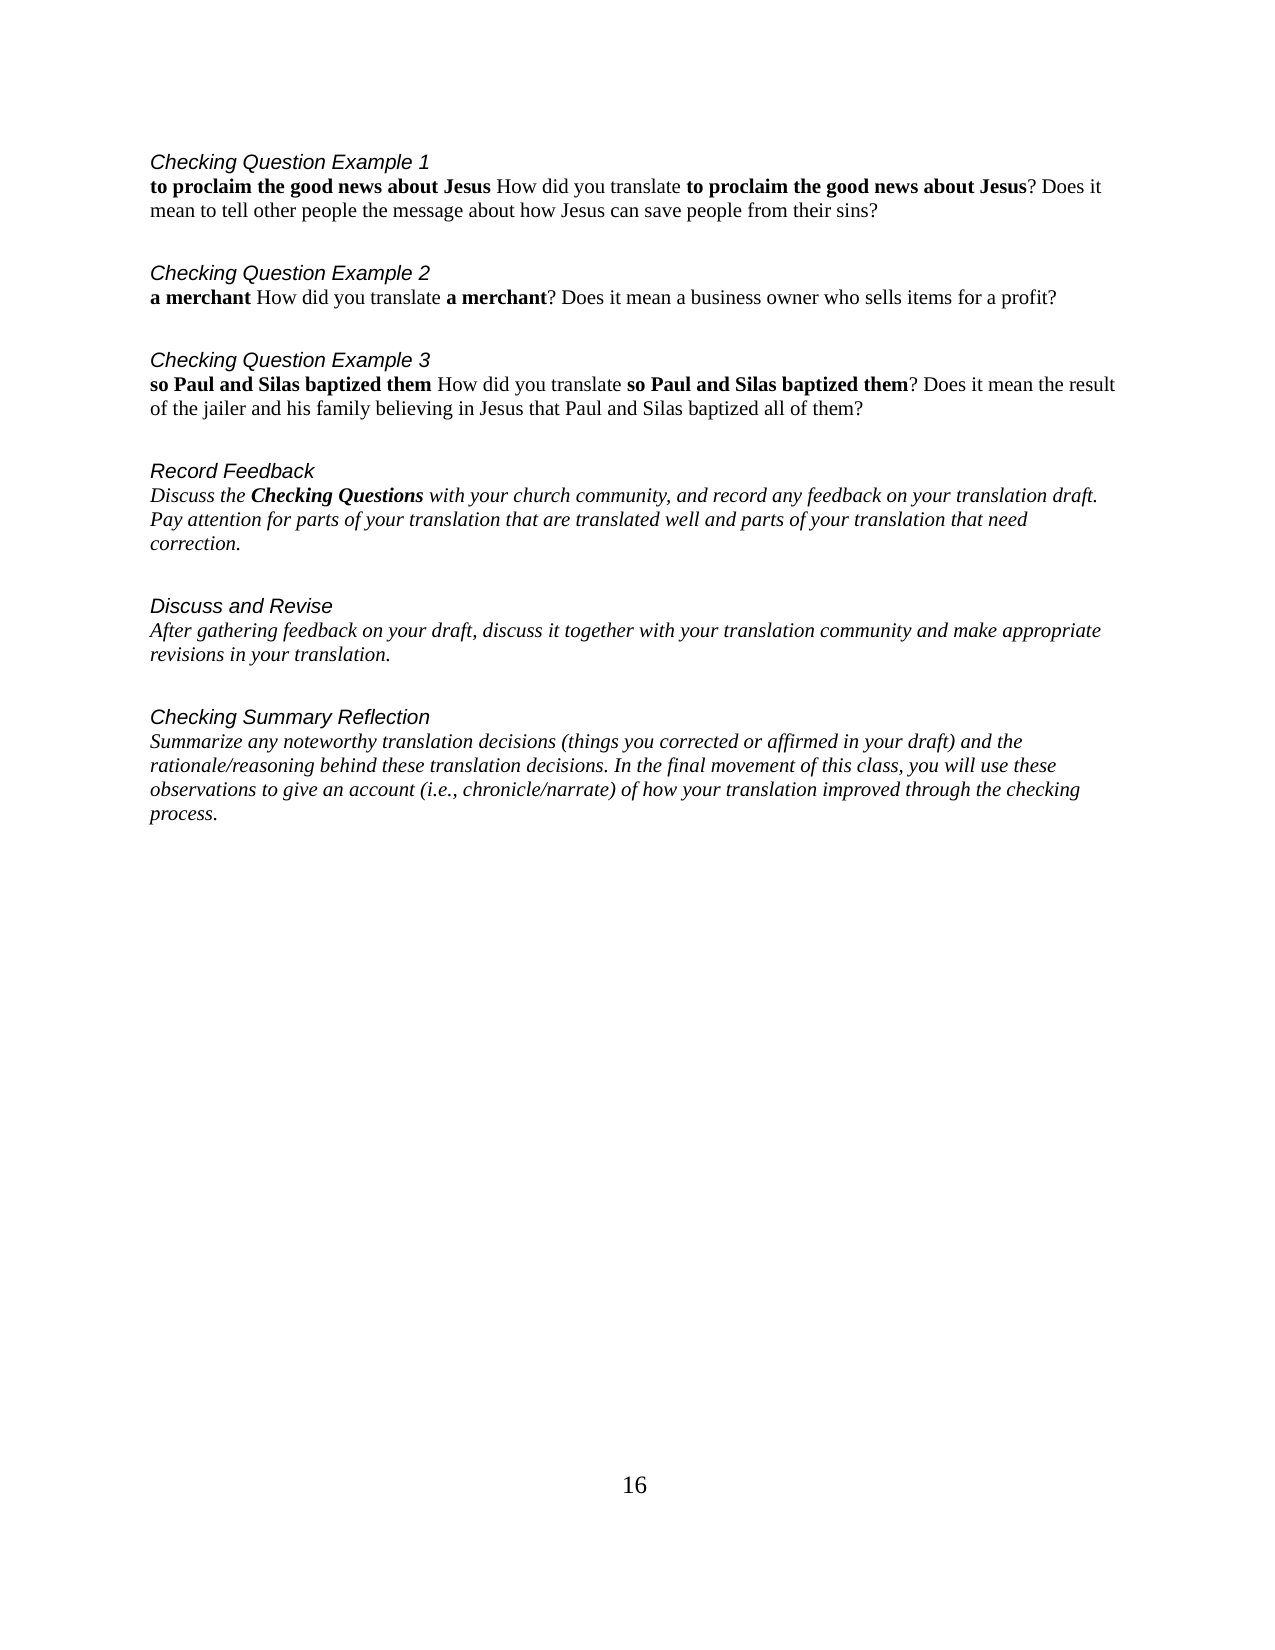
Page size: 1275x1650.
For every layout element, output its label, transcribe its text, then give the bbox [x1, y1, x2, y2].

subtitle Record Feedback [150, 459, 1125, 483]
text Summarize any noteworthy translation decisions (things you corrected or affirmed in your draft) and the rationale/reasoning behind these translation decisions. In the final movement of this class, you will use these observations to give an account (i.e., chronicle/narrate) of how your translation improved through the checking process. [150, 729, 1125, 825]
subtitle Checking Summary Reflection [150, 705, 1125, 729]
text After gathering feedback on your draft, discuss it together with your translation community and make appropriate revisions in your translation. [150, 618, 1125, 666]
subtitle Checking Question Example 1 [150, 150, 1125, 174]
text Discuss the Checking Questions with your church community, and record any feedback on your translation draft. Pay attention for parts of your translation that are translated well and parts of your translation that need correction. [150, 483, 1125, 555]
text so Paul and Silas baptized them How did you translate so Paul and Silas baptized them? Does it mean the result of the jailer and his family believing in Jesus that Paul and Silas baptized all of them? [150, 372, 1125, 420]
subtitle Discuss and Revise [150, 594, 1125, 618]
text a merchant How did you translate a merchant? Does it mean a business owner who sells items for a profit? [150, 285, 1125, 309]
subtitle Checking Question Example 3 [150, 348, 1125, 372]
subtitle Checking Question Example 2 [150, 261, 1125, 285]
text to proclaim the good news about Jesus How did you translate to proclaim the good news about Jesus? Does it mean to tell other people the message about how Jesus can save people from their sins? [150, 174, 1125, 222]
